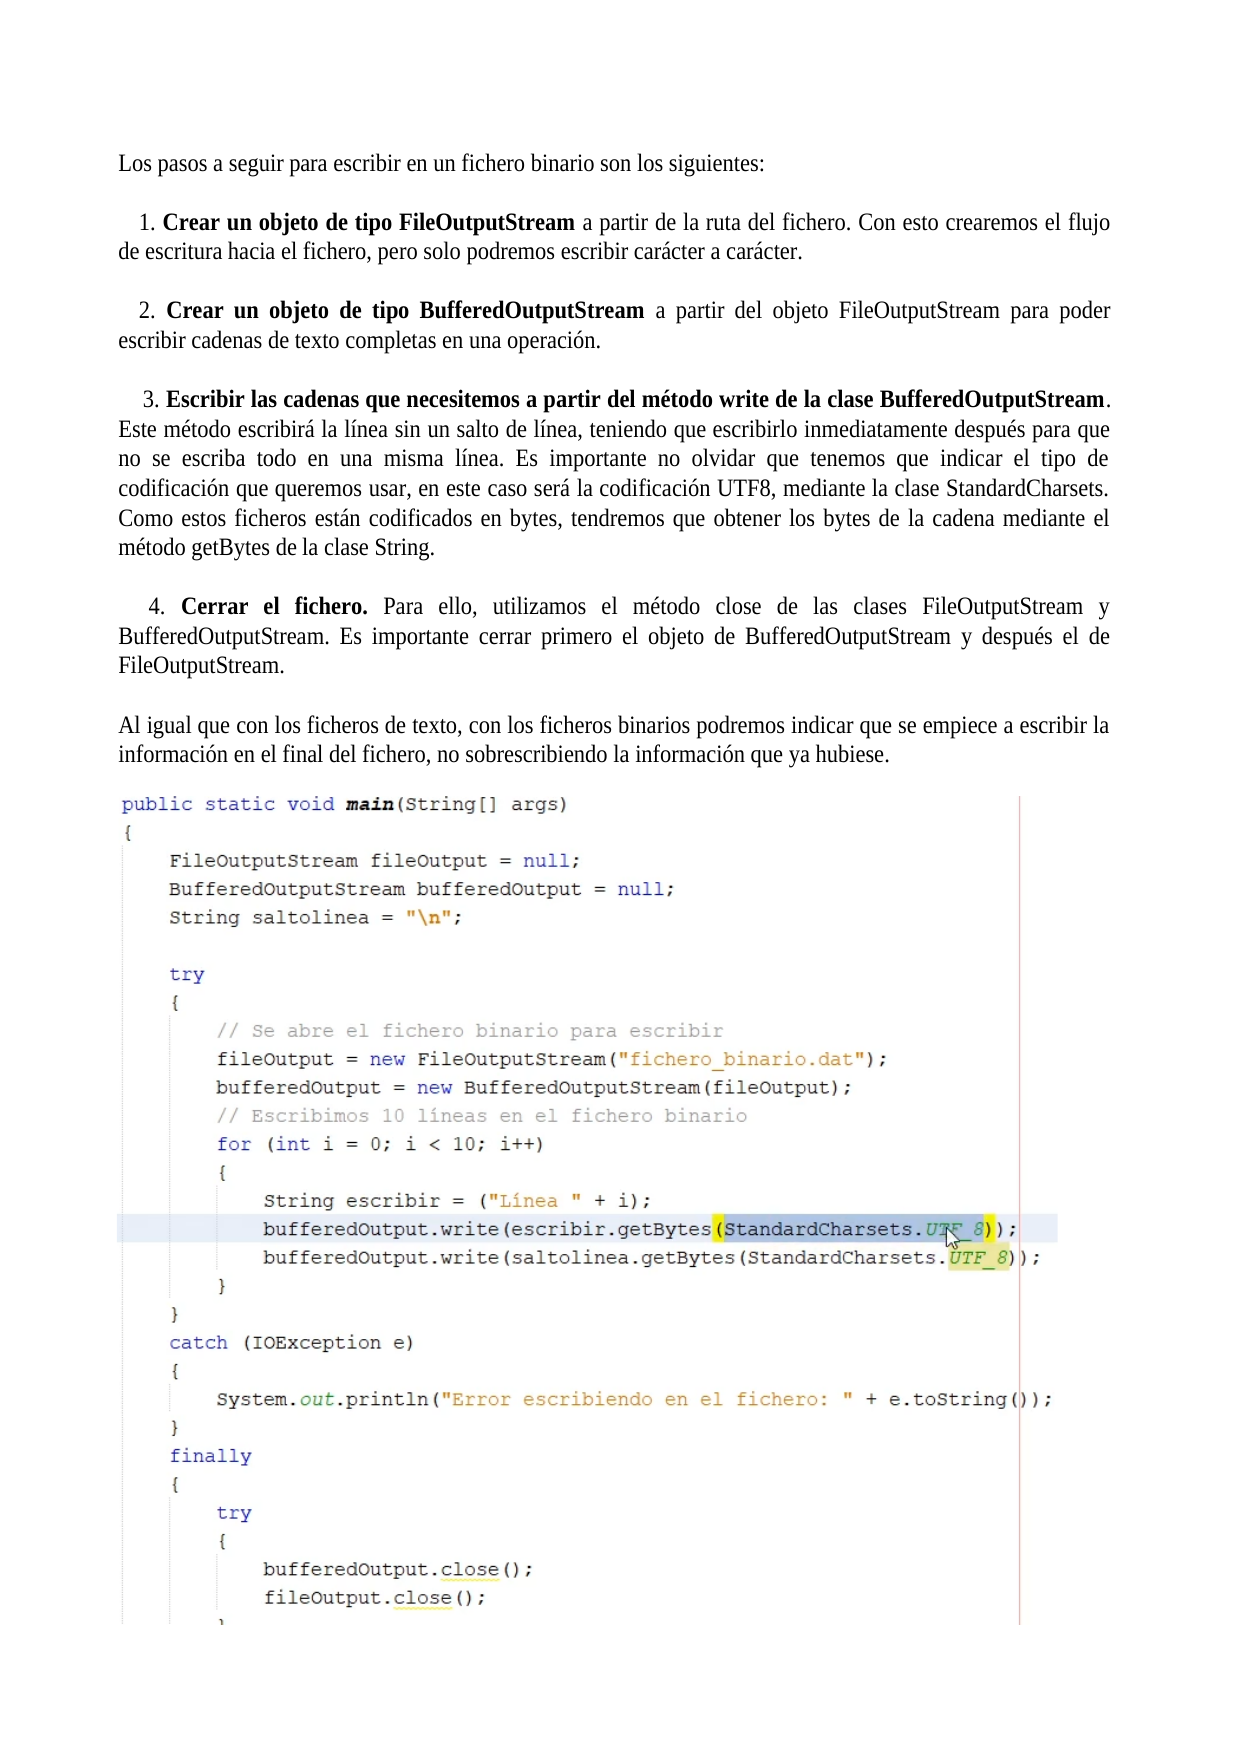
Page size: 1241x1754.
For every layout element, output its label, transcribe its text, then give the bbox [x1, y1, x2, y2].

picture [116, 796, 1058, 1625]
text 2. Crear un objeto de tipo BufferedOutputStream a partir del objeto FileOutputStream para poder escribir cadenas de texto completas en una operación. [118, 296, 1111, 354]
text 4. Cerrar el fichero. Para ello, utilizamos el método close de las clases FileOutputStream y BufferedOutputStream. Es importante cerrar primero el objeto de BufferedOutputStream y después el de FileOutputStream. [118, 591, 1111, 679]
text 1. Crear un objeto de tipo FileOutputStream a partir de la ruta del fichero. Con esto crearemos el flujo de escritura hacia el fichero, pero solo podremos escribir carácter a carácter. [118, 207, 1111, 265]
text Al igual que con los ficheros de texto, con los ficheros binarios podremos indicar que se empiece a escribir la información en el final del fichero, no sobrescribiendo la información que ya hubiese. [118, 710, 1111, 768]
text 3. Escribir las cadenas que necesitemos a partir del método write de la clase BufferedOutputStream. Este método escribirá la línea sin un salto de línea, teniendo que escribirlo inmediatamente después para que no se escriba todo en una misma línea. Es importante no olvidar que tenemos que indicar el tipo de codificación que queremos usar, en este caso será la codificación UTF8, mediante la clase StandardCharsets. Como estos ficheros están codificados en bytes, tendremos que obtener los bytes de la cadena mediante el método getBytes de la clase String. [118, 384, 1111, 561]
text Los pasos a seguir para escribir en un fichero binario son los siguientes: [118, 148, 1111, 176]
